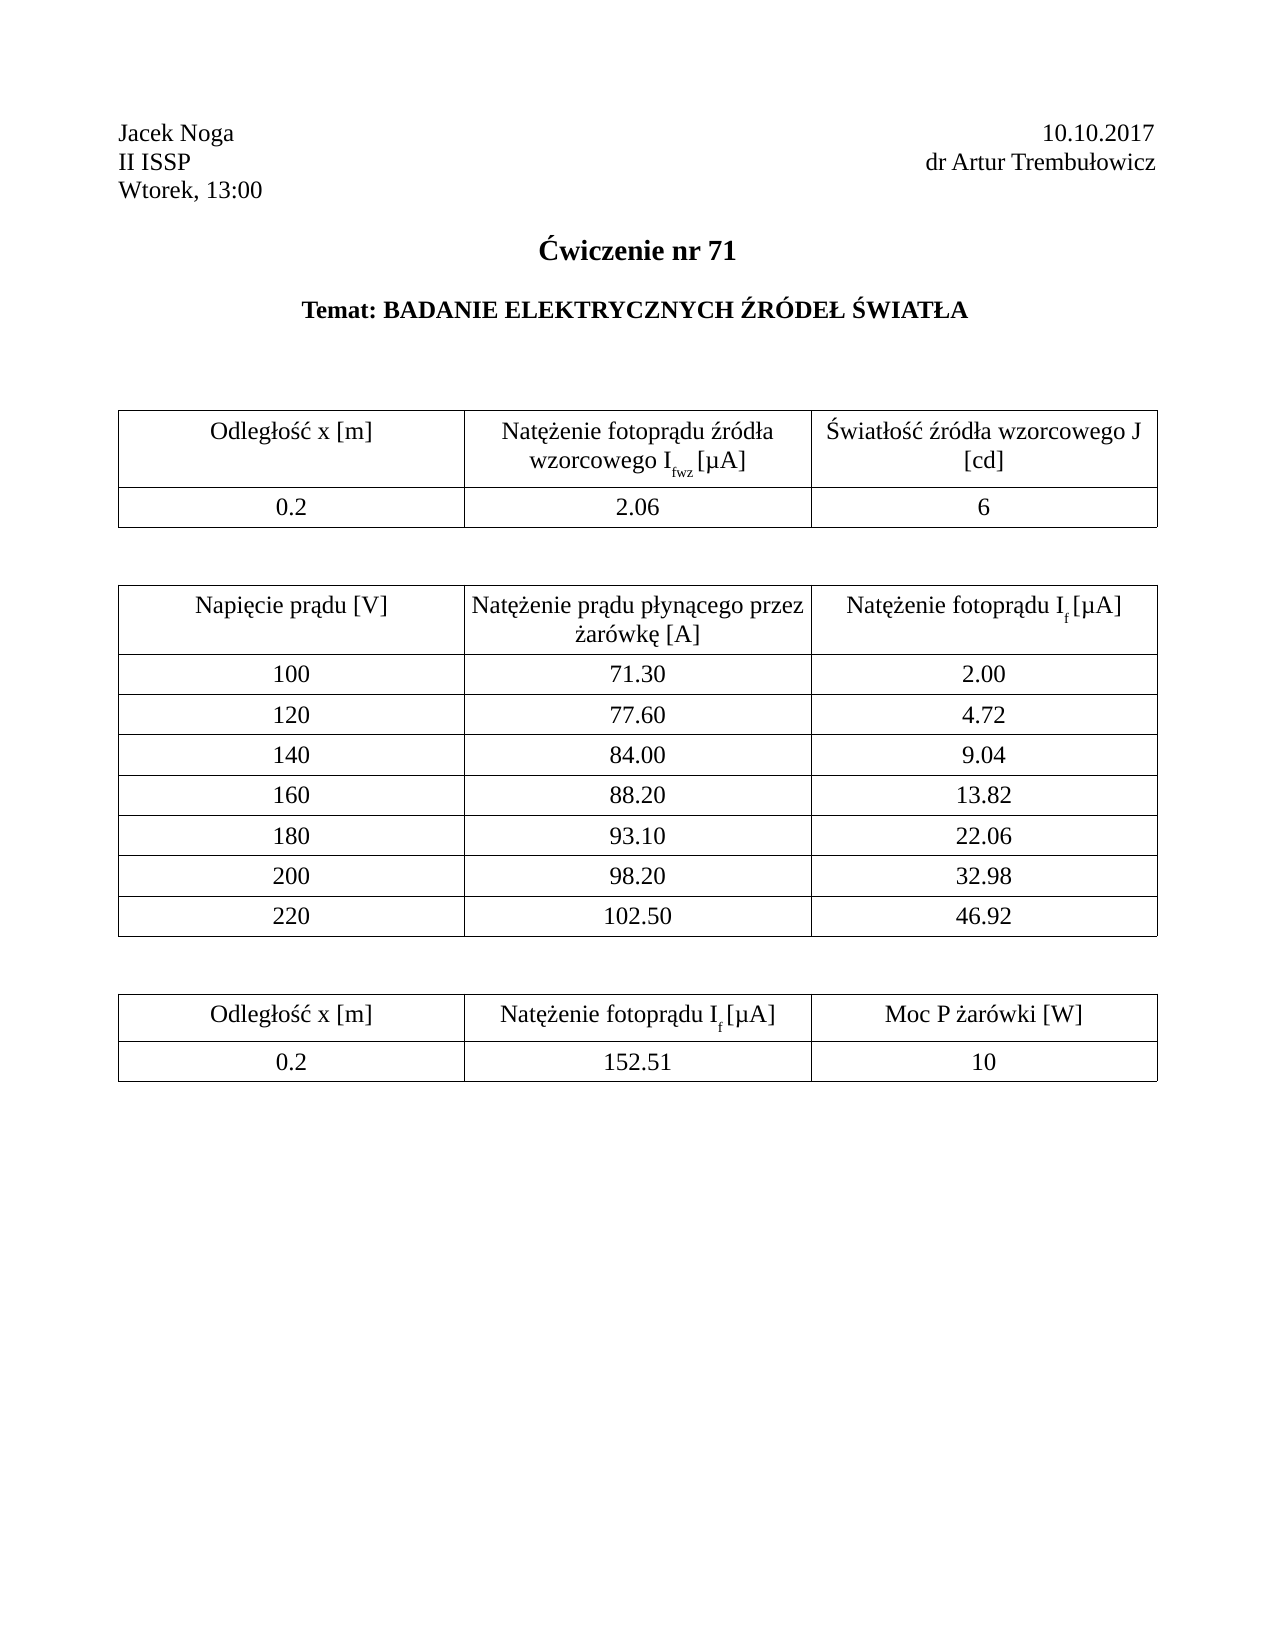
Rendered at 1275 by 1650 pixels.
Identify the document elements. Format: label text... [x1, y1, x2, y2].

table_cell 0.2 [119, 1042, 464, 1081]
table_cell 4.72 [812, 695, 1157, 734]
table_cell 98.20 [465, 856, 811, 896]
table_cell 77.60 [465, 695, 811, 734]
table_cell 88.20 [465, 776, 811, 815]
table_cell 10 [812, 1042, 1157, 1081]
table_cell 93.10 [465, 816, 811, 855]
table_cell 2.00 [812, 655, 1157, 694]
text Wtorek, 13:00 [118, 176, 1157, 204]
table_header Natężenie fotoprądu If [µA] [812, 586, 1157, 654]
table_header Światłość źródła wzorcowego J [cd] [812, 411, 1157, 487]
table_header Moc P żarówki [W] [812, 995, 1157, 1041]
text Jacek Noga 10.10.2017 [118, 118, 1157, 147]
table_header Natężenie prądu płynącego przez żarówkę [A] [465, 586, 811, 654]
table_cell 160 [119, 776, 464, 815]
table_cell 71.30 [465, 655, 811, 694]
table_cell 200 [119, 856, 464, 896]
table_cell 0.2 [119, 488, 464, 527]
table_cell 220 [119, 897, 464, 936]
table_cell 102.50 [465, 897, 811, 936]
text Temat: BADANIE ELEKTRYCZNYCH ŹRÓDEŁ ŚWIATŁA [118, 295, 1157, 324]
table_cell 32.98 [812, 856, 1157, 896]
table_header Odległość x [m] [119, 995, 464, 1041]
table_cell 2.06 [465, 488, 811, 527]
table_cell 9.04 [812, 735, 1157, 774]
table_cell 13.82 [812, 776, 1157, 815]
table_cell 120 [119, 695, 464, 734]
table_cell 140 [119, 735, 464, 774]
table_cell 100 [119, 655, 464, 694]
table_cell 180 [119, 816, 464, 855]
table_cell 6 [812, 488, 1157, 527]
table_header Natężenie fotoprądu If [µA] [465, 995, 811, 1041]
table_cell 84.00 [465, 735, 811, 774]
table_header Odległość x [m] [119, 411, 464, 487]
text II ISSP dr Artur Trembułowicz [118, 147, 1157, 176]
table_header Natężenie fotoprądu źródła wzorcowego Ifwz [µA] [465, 411, 811, 487]
table_cell 22.06 [812, 816, 1157, 855]
table_header Napięcie prądu [V] [119, 586, 464, 654]
table_cell 152.51 [465, 1042, 811, 1081]
text Ćwiczenie nr 71 [118, 233, 1157, 267]
table_cell 46.92 [812, 897, 1157, 936]
